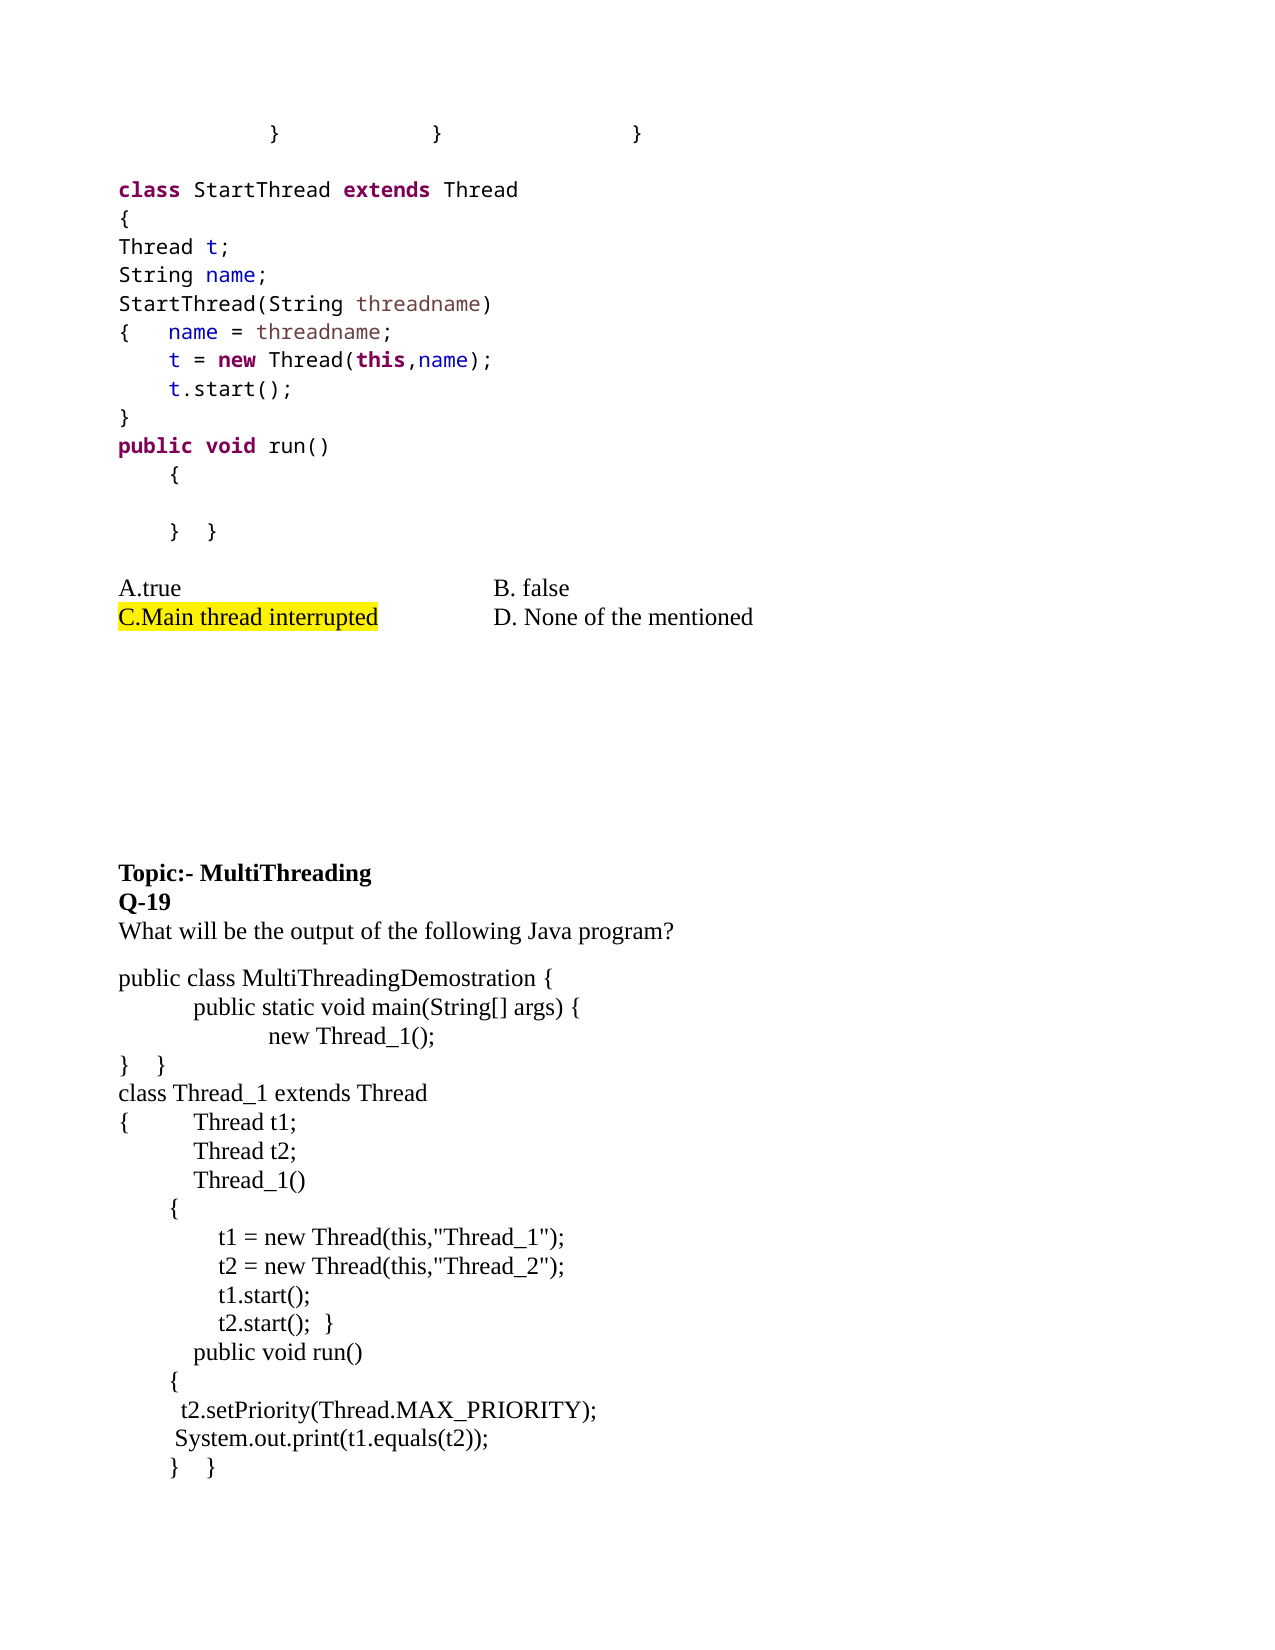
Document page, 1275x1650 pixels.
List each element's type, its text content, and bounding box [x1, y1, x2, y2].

text t2.setPriority(Thread.MAX_PRIORITY); [118, 1395, 1157, 1423]
text t = new Thread(this,name); [118, 346, 1157, 374]
text public void run() [118, 431, 1157, 459]
text Thread_1() [118, 1165, 1157, 1193]
text t.start(); [118, 374, 1157, 402]
text { Thread t1; [118, 1107, 1157, 1136]
text { [118, 1366, 1157, 1395]
text Thread t; [118, 232, 1157, 260]
text new Thread_1(); [118, 1021, 1157, 1050]
text t1 = new Thread(this,"Thread_1"); [118, 1222, 1157, 1251]
text t2.start(); } [118, 1308, 1157, 1337]
text class StartThread extends Thread [118, 175, 1157, 203]
text } [118, 402, 1157, 431]
text public static void main(String[] args) { [118, 992, 1157, 1021]
text System.out.print(t1.equals(t2)); [118, 1423, 1157, 1452]
text What will be the output of the following Java program? [118, 916, 1157, 945]
text } } } [118, 118, 1157, 147]
text public void run() [118, 1337, 1157, 1366]
text t1.start(); [118, 1280, 1157, 1308]
text { [118, 203, 1157, 232]
text t2 = new Thread(this,"Thread_2"); [118, 1251, 1157, 1280]
text } } [118, 516, 1157, 545]
text public class MultiThreadingDemostration { [118, 963, 1157, 992]
text StartThread(String threadname) [118, 289, 1157, 317]
text class Thread_1 extends Thread [118, 1078, 1157, 1107]
text { [118, 1193, 1157, 1222]
text { [118, 459, 1157, 488]
text A.true B. false C.Main thread interrupted D. None of the mentioned [118, 573, 1157, 631]
text } } [118, 1452, 1157, 1481]
text } } [118, 1050, 1157, 1078]
text Q-19 [118, 887, 1157, 916]
text Thread t2; [118, 1136, 1157, 1165]
text Topic:- MultiThreading [118, 858, 1157, 887]
text String name; [118, 260, 1157, 289]
text { name = threadname; [118, 317, 1157, 346]
